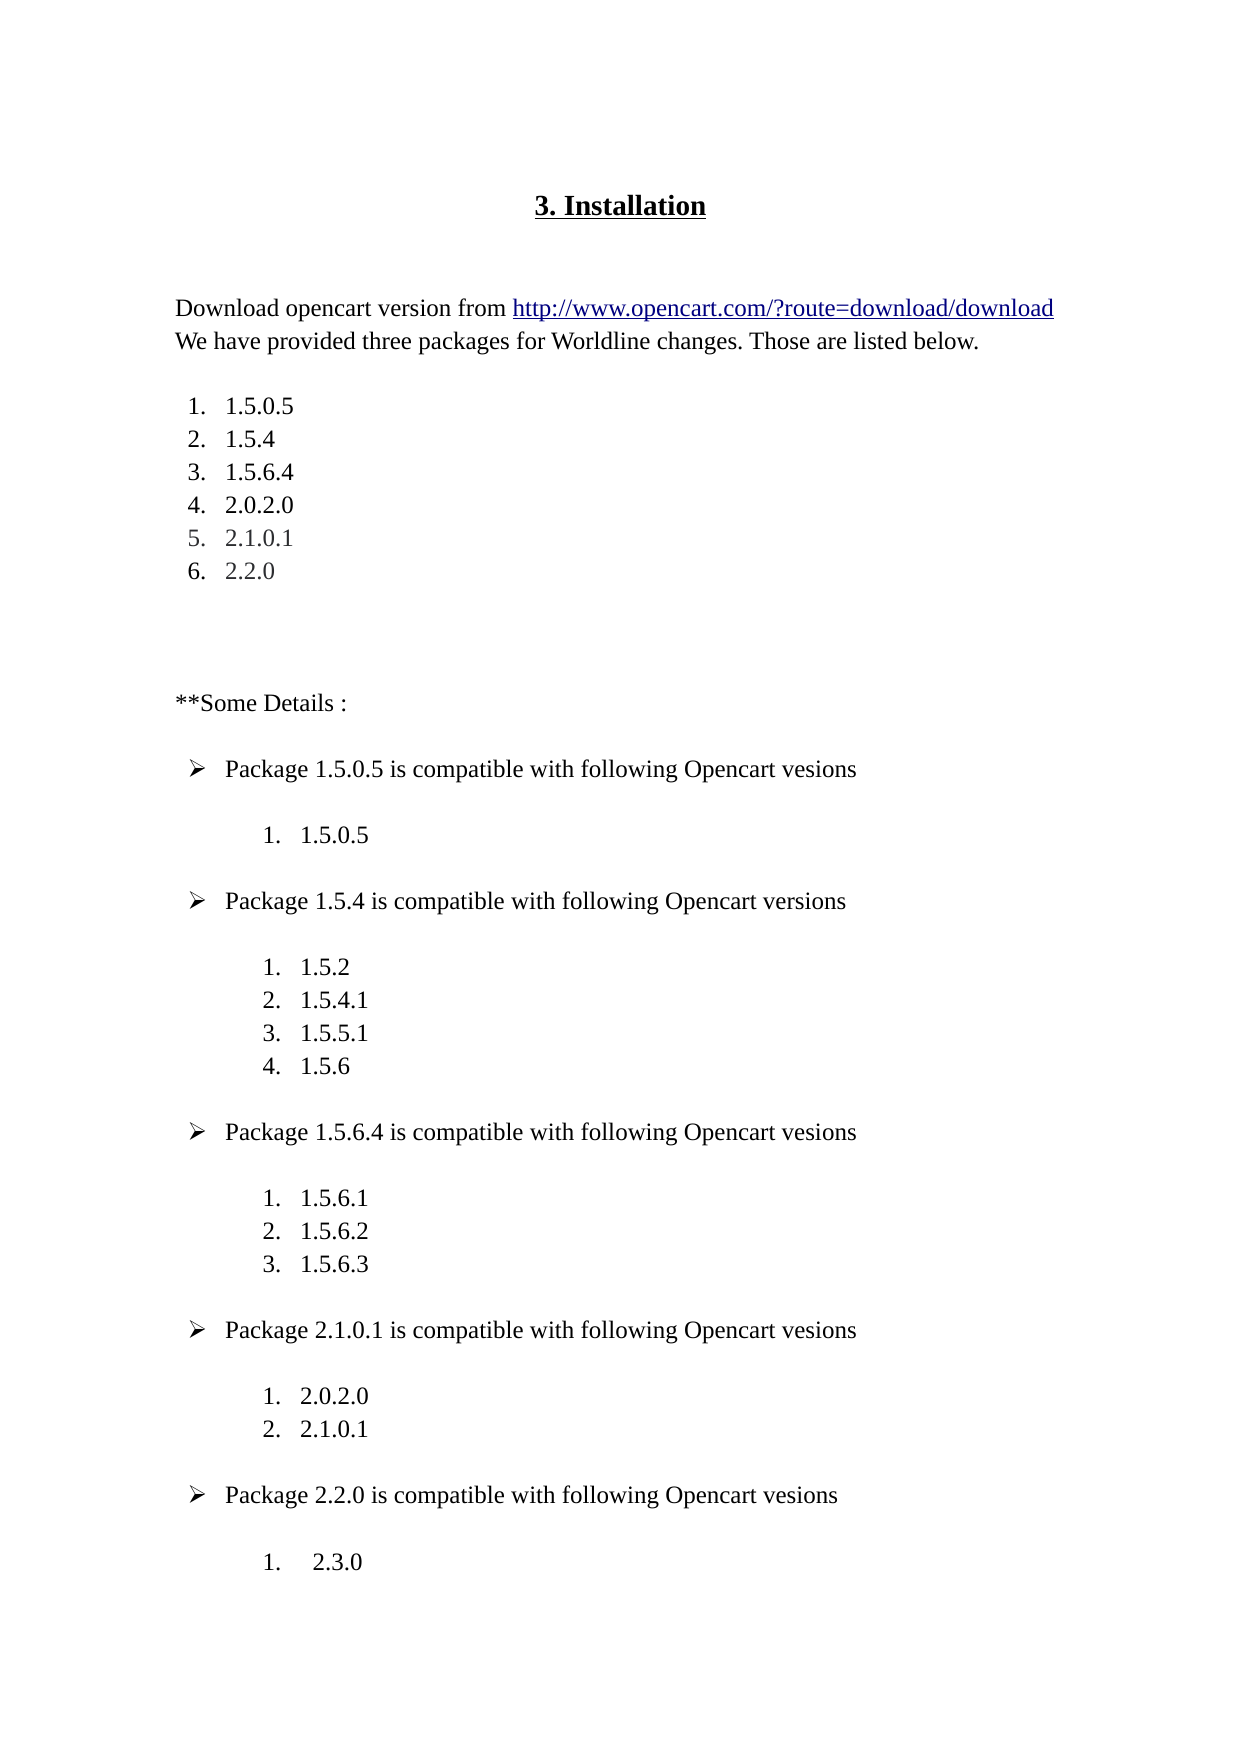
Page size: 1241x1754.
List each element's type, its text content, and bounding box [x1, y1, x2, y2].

text **Some Details : [150, 688, 1090, 717]
list 1. 2.3.0 [262, 1547, 1090, 1575]
list 1.5.0.5 [262, 820, 1090, 849]
list 1.5.4 [225, 424, 1090, 453]
list 2.0.2.0 [262, 1381, 1090, 1410]
list Package 2.1.0.1 is compatible with following Opencart vesions [187, 1315, 1090, 1344]
list 1.5.6.1 [262, 1183, 1090, 1212]
list 1.5.0.5 [225, 391, 1090, 419]
text We have provided three packages for Worldline changes. Those are listed below. [150, 326, 1090, 355]
list Package 2.2.0 is compatible with following Opencart vesions [187, 1481, 1090, 1509]
list 2.1.0.1 [225, 523, 1090, 552]
list 2.2.0 [225, 556, 1090, 585]
text 3. Installation [150, 188, 1090, 222]
list Package 1.5.0.5 is compatible with following Opencart vesions [187, 754, 1090, 783]
text Download opencart version from http://www.opencart.com/?route=download/download [150, 293, 1090, 322]
list 1.5.2 [262, 952, 1090, 981]
list 2.0.2.0 [225, 490, 1090, 519]
list Package 1.5.4 is compatible with following Opencart versions [187, 886, 1090, 915]
list 2.1.0.1 [262, 1414, 1090, 1443]
list 1.5.5.1 [262, 1018, 1090, 1047]
list 1.5.4.1 [262, 985, 1090, 1014]
list Package 1.5.6.4 is compatible with following Opencart vesions [187, 1117, 1090, 1146]
list 1.5.6.2 [262, 1216, 1090, 1245]
list 1.5.6.4 [225, 457, 1090, 486]
list 1.5.6 [262, 1051, 1090, 1080]
list 1.5.6.3 [262, 1249, 1090, 1278]
